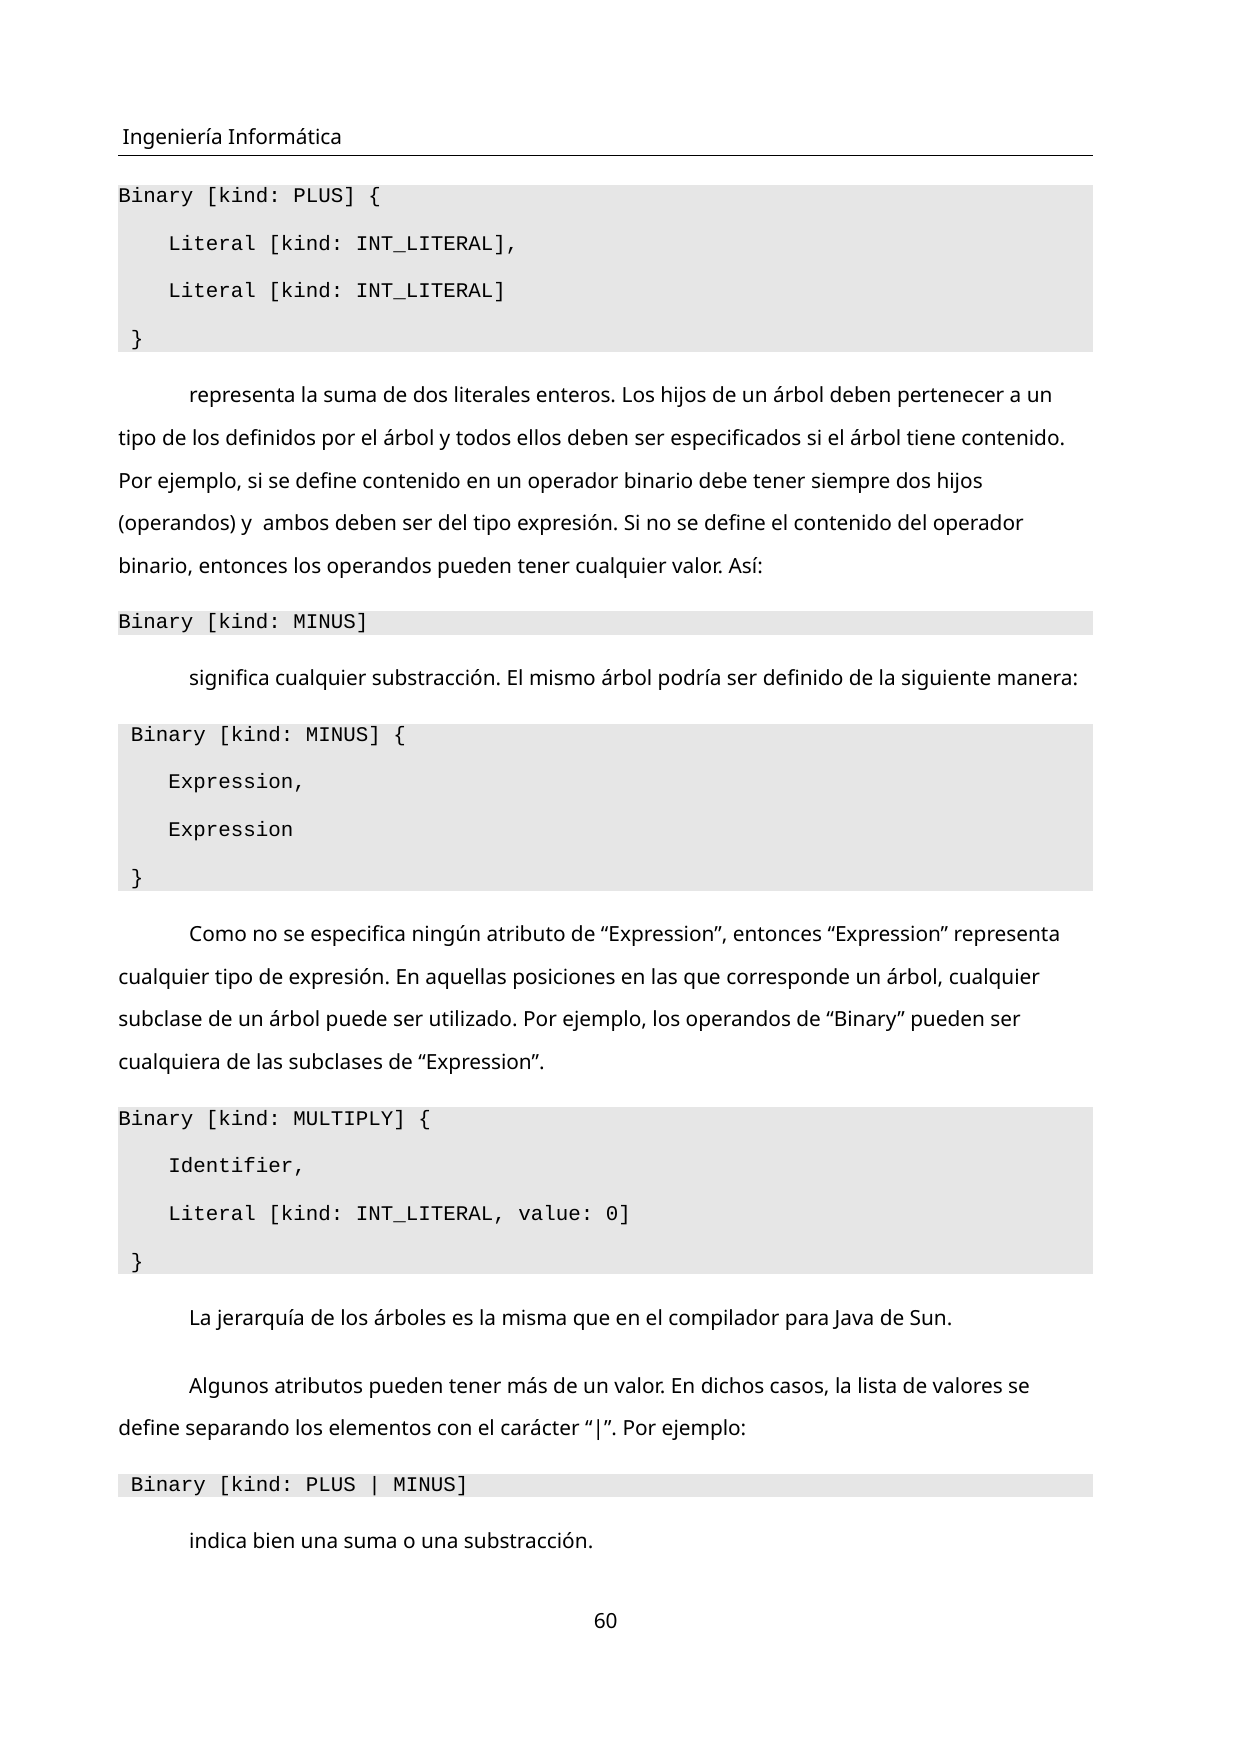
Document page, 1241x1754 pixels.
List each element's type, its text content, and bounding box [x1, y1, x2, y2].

text Binary [kind: PLUS] { [118, 185, 1093, 208]
text representa la suma de dos literales enteros. Los hijos de un árbol deben pertenecer a un tipo de los definidos por el árbol y todos ellos deben ser especificados si el árbol tiene contenido. Por ejemplo, si se define contenido en un operador binario debe tener siempre dos hijos (operandos) y ambos deben ser del tipo expresión. Si no se define el contenido del operador binario, entonces los operandos pueden tener cualquier valor. Así: [118, 381, 1093, 579]
text Binary [kind: MINUS] [118, 611, 1093, 635]
text } [118, 1251, 1093, 1274]
text Expression, [118, 772, 1093, 795]
text Binary [kind: MULTIPLY] { [118, 1107, 1093, 1131]
text Binary [kind: MINUS] { [118, 724, 1093, 747]
text } [118, 328, 1093, 352]
text Algunos atributos pueden tener más de un valor. En dichos casos, la lista de valores se define separando los elementos con el carácter “|”. Por ejemplo: [118, 1371, 1093, 1442]
text Binary [kind: PLUS | MINUS] [118, 1474, 1093, 1497]
text Literal [kind: INT_LITERAL, value: 0] [118, 1203, 1093, 1227]
text Literal [kind: INT_LITERAL], [118, 233, 1093, 256]
text } [118, 867, 1093, 891]
text La jerarquía de los árboles es la misma que en el compilador para Java de Sun. [118, 1303, 1093, 1332]
text significa cualquier substracción. El mismo árbol podría ser definido de la siguiente manera: [118, 663, 1093, 692]
text Identifier, [118, 1155, 1093, 1179]
text Como no se especifica ningún atributo de “Expression”, entonces “Expression” representa cualquier tipo de expresión. En aquellas posiciones en las que corresponde un árbol, cualquier subclase de un árbol puede ser utilizado. Por ejemplo, los operandos de “Binary” pueden ser cualquiera de las subclases de “Expression”. [118, 919, 1093, 1076]
text Expression [118, 819, 1093, 843]
text indica bien una suma o una substracción. [118, 1526, 1093, 1554]
text Literal [kind: INT_LITERAL] [118, 281, 1093, 304]
